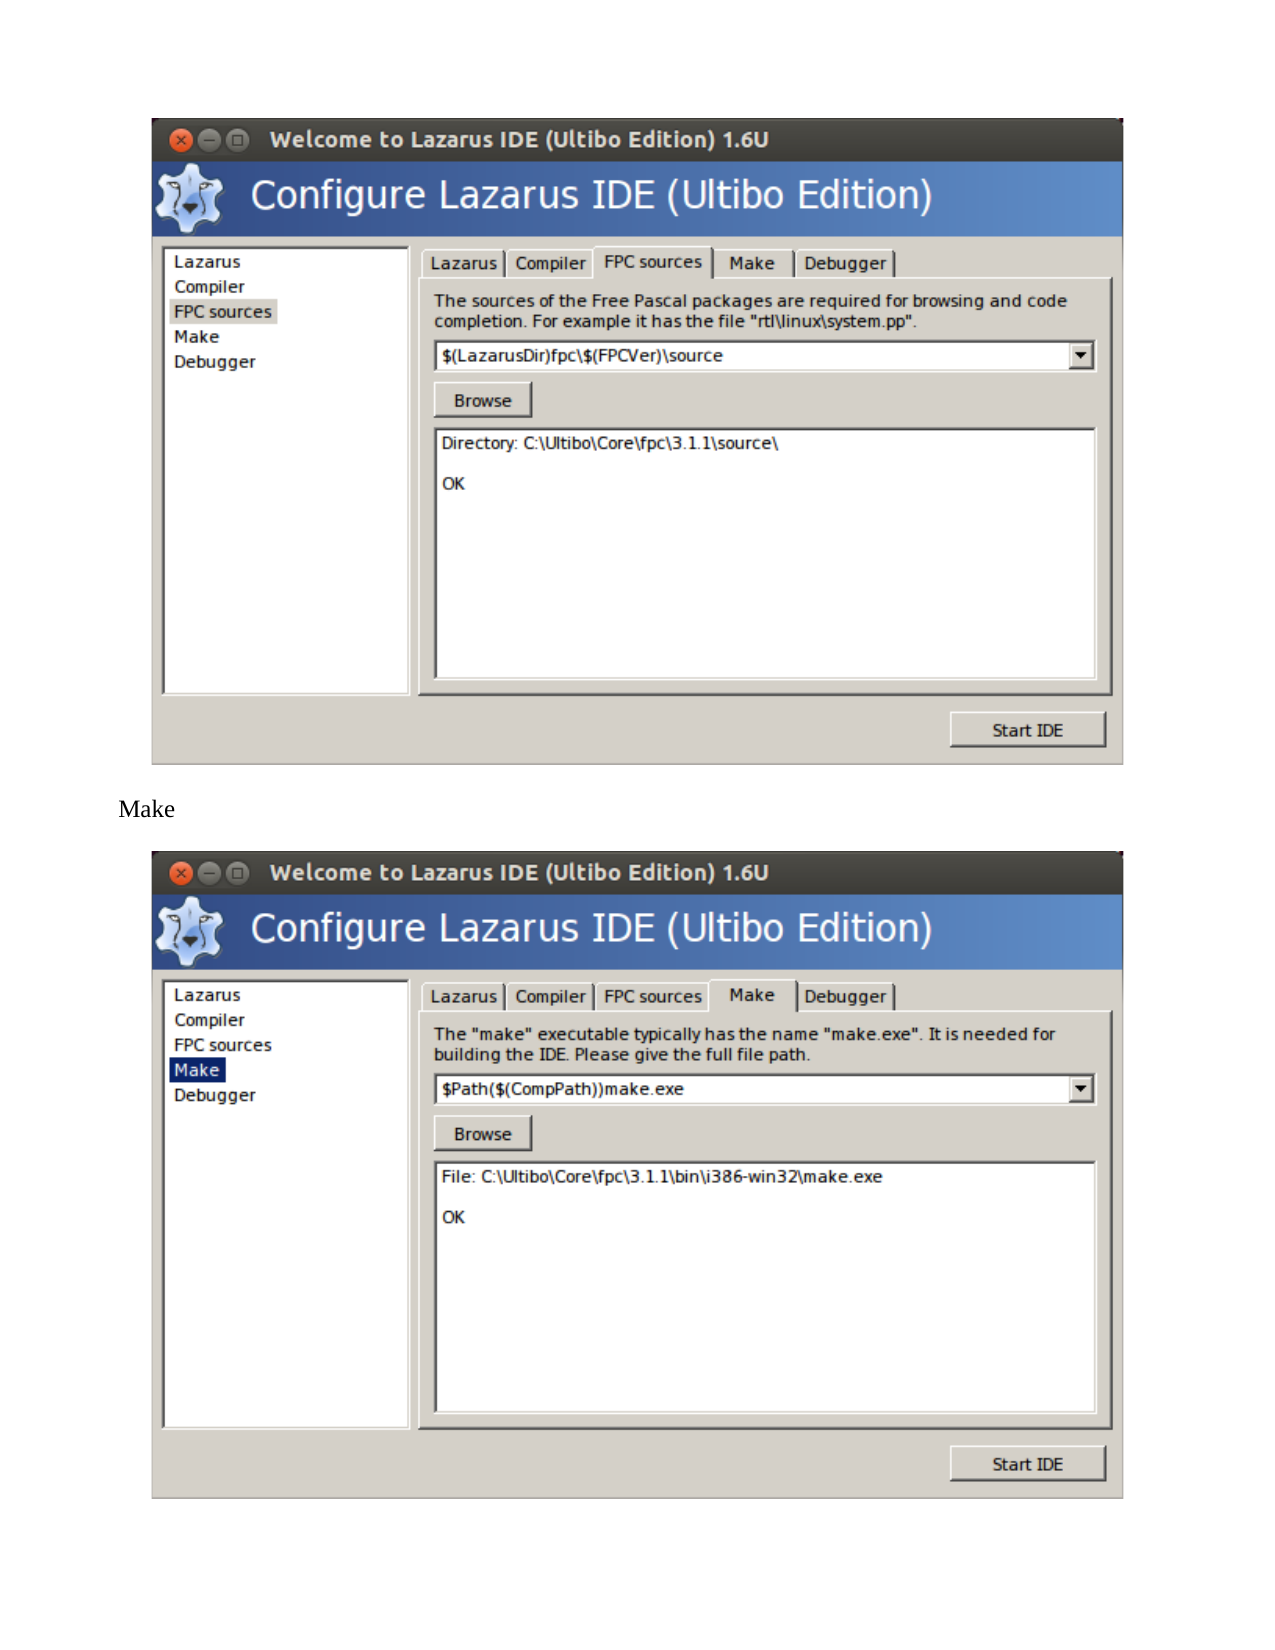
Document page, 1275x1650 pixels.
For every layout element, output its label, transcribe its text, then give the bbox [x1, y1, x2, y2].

picture [151, 851, 1124, 1499]
text Make [118, 794, 1157, 822]
picture [151, 118, 1124, 765]
